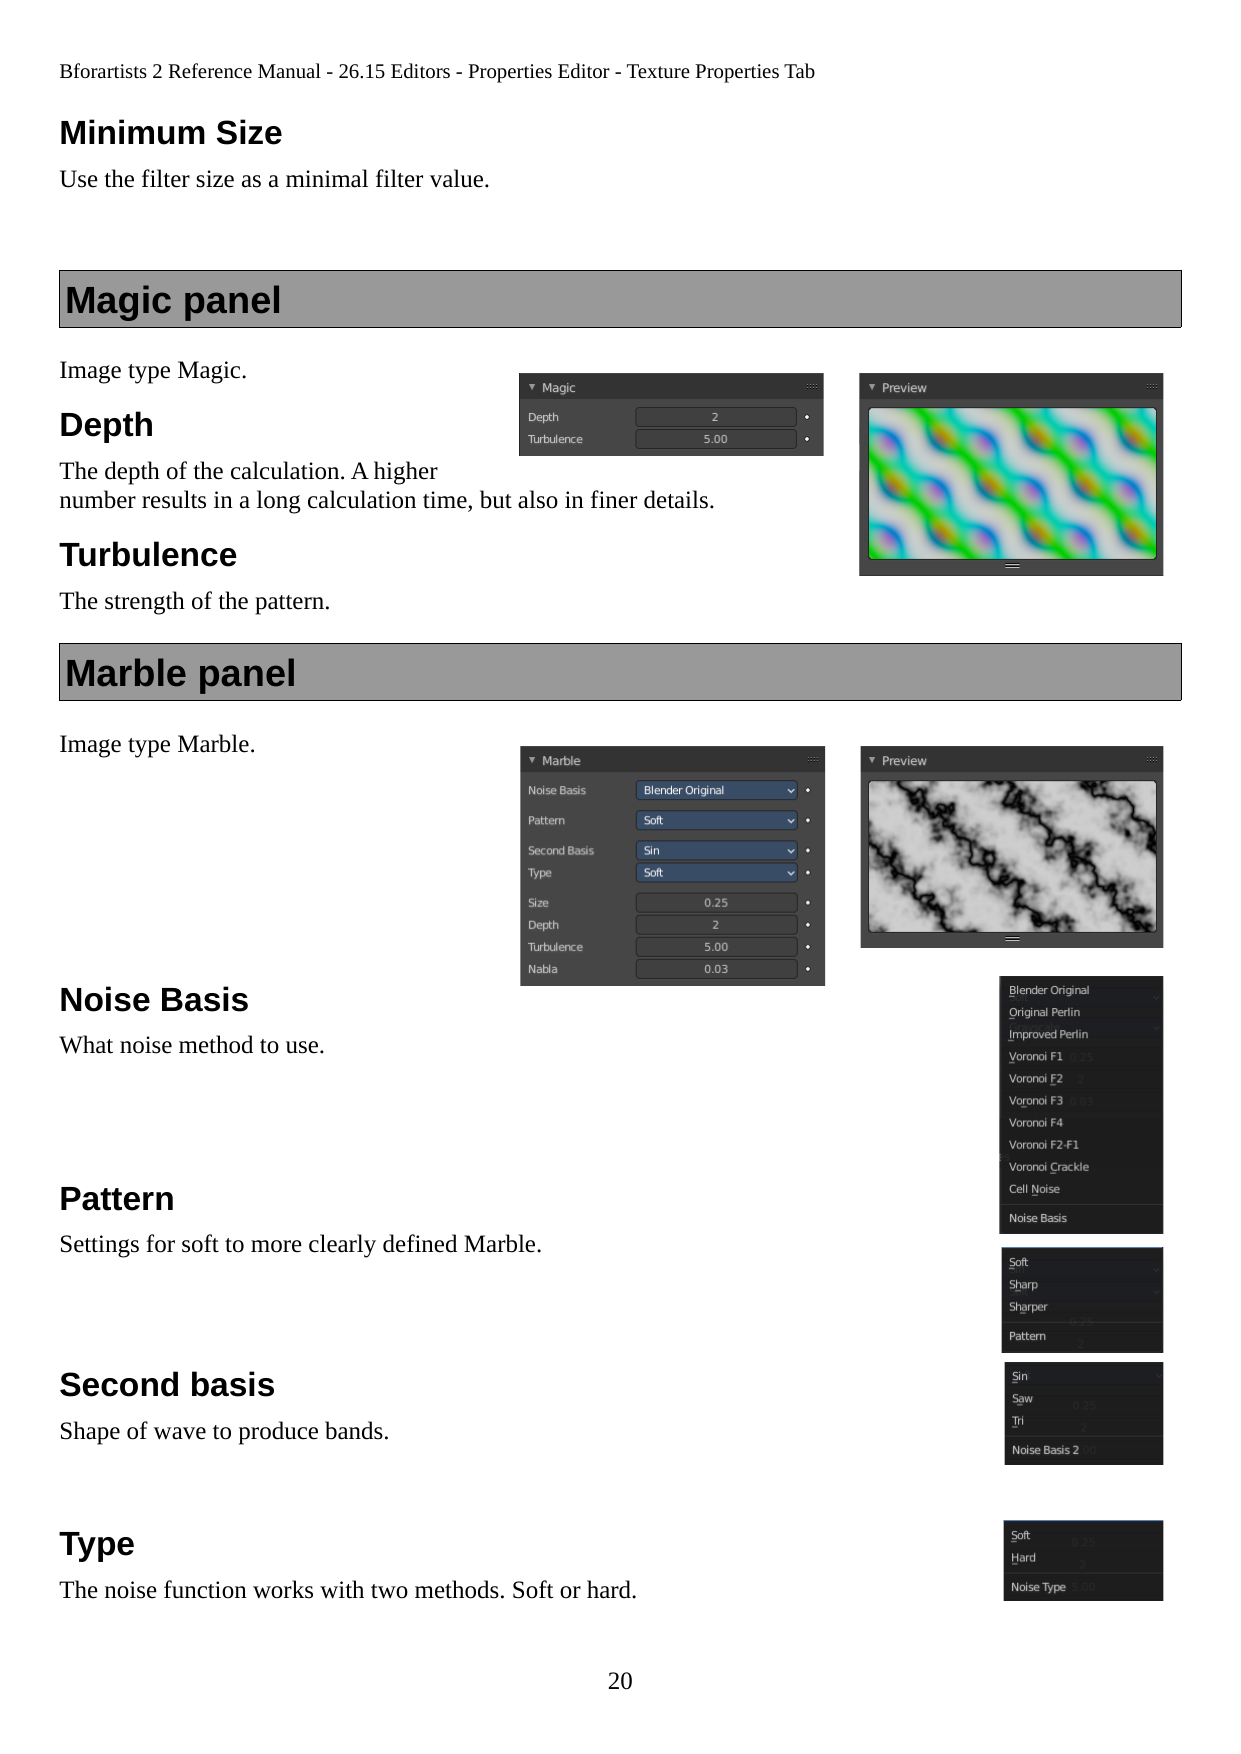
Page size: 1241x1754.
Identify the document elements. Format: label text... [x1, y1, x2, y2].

subtitle Minimum Size [59, 113, 1181, 151]
subtitle Type [59, 1523, 1003, 1562]
picture [859, 373, 1164, 576]
picture [1003, 1520, 1164, 1601]
subtitle [1164, 405, 1181, 444]
picture [1004, 1362, 1164, 1465]
text Image type Marble. [59, 729, 1181, 757]
table_header Magic panel [60, 271, 1181, 327]
subtitle [1164, 1365, 1181, 1404]
subtitle [1164, 1523, 1181, 1562]
picture [519, 373, 824, 456]
subtitle Second basis [59, 1365, 1004, 1404]
subtitle [1164, 979, 1181, 1018]
picture [520, 746, 826, 986]
text Shape of wave to produce bands. [59, 1416, 1004, 1445]
subtitle Noise Basis [59, 979, 999, 1018]
text Settings for soft to more clearly defined Marble. [59, 1229, 1181, 1258]
subtitle [1164, 535, 1181, 573]
text Image type Magic. [59, 356, 1181, 384]
picture [1001, 1247, 1164, 1353]
subtitle Depth [59, 405, 519, 444]
text The strength of the pattern. [59, 586, 1181, 614]
text Use the filter size as a minimal filter value. [59, 164, 1181, 192]
subtitle Turbulence [59, 535, 859, 573]
picture [860, 746, 1164, 948]
subtitle Pattern [59, 1178, 999, 1217]
picture [999, 976, 1164, 1234]
subtitle [824, 405, 859, 444]
subtitle [1164, 1178, 1181, 1217]
text The depth of the calculation. A higher number results in a long calculation time, but also in finer details. [59, 456, 859, 514]
table_header Marble panel [60, 644, 1181, 700]
text The noise function works with two methods. Soft or hard. [59, 1575, 1181, 1603]
text What noise method to use. [59, 1031, 999, 1059]
